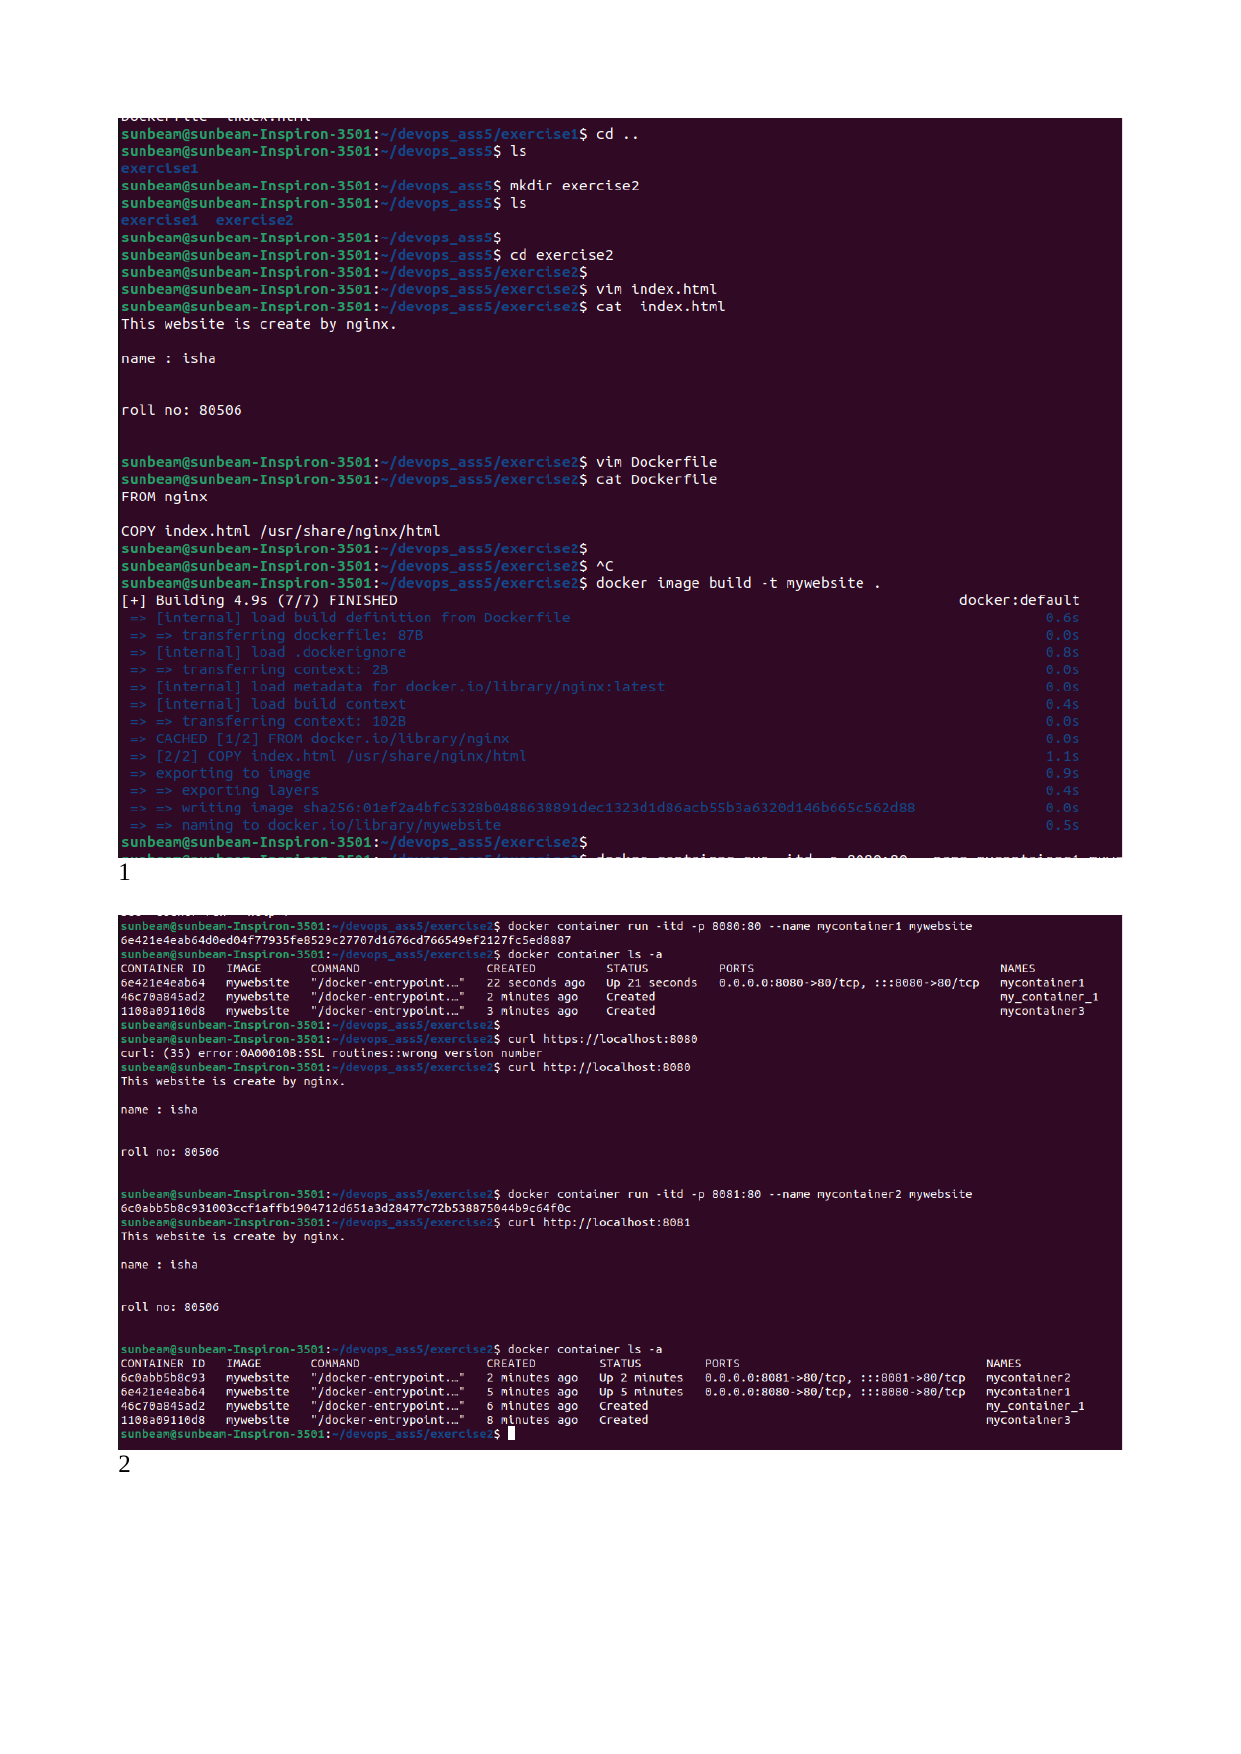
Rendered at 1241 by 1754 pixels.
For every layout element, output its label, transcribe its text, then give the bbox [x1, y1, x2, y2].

picture [118, 118, 1123, 858]
text 1 [118, 858, 1122, 886]
picture [118, 915, 1123, 1450]
text 2 [118, 1450, 1122, 1478]
